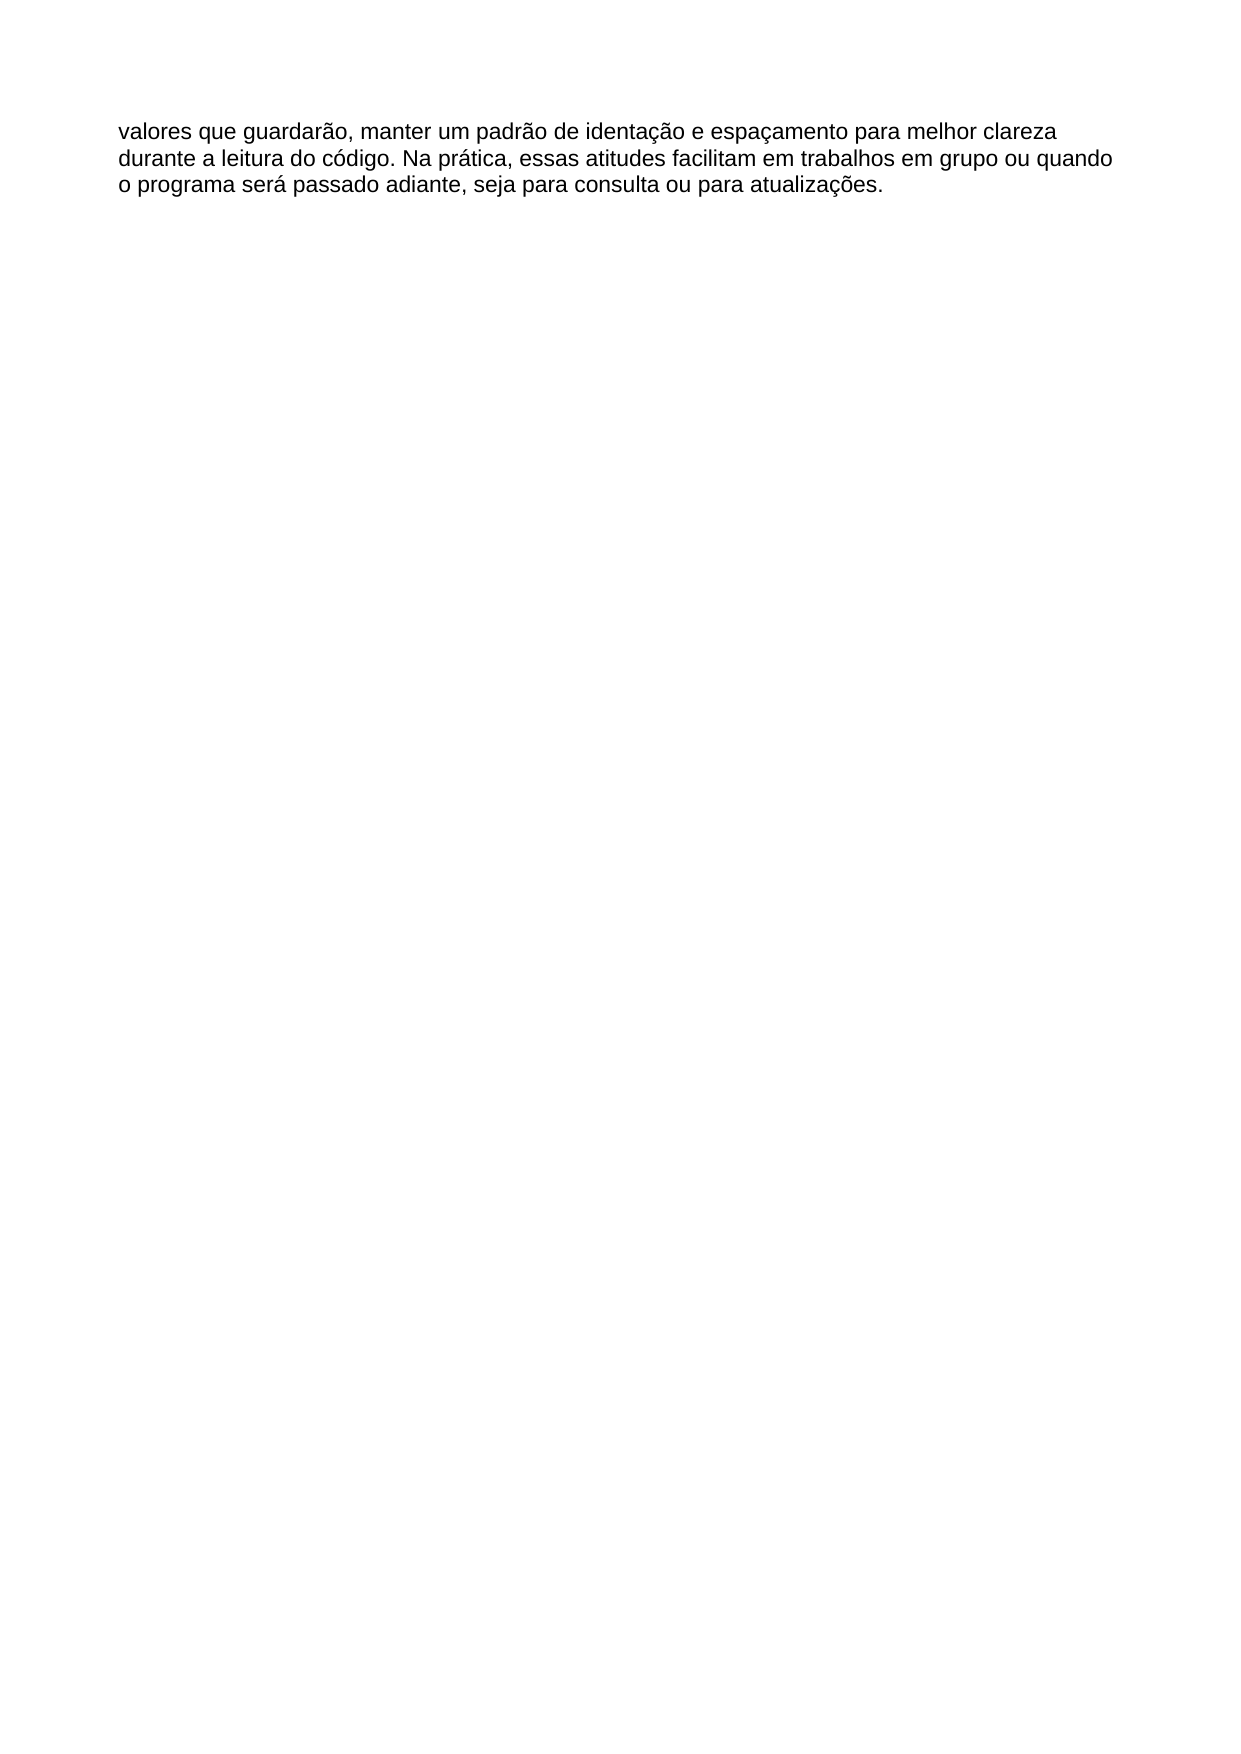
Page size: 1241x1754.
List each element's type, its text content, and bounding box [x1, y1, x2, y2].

text valores que guardarão, manter um padrão de identação e espaçamento para melhor clareza durante a leitura do código. Na prática, essas atitudes facilitam em trabalhos em grupo ou quando o programa será passado adiante, seja para consulta ou para atualizações. [118, 118, 1122, 197]
